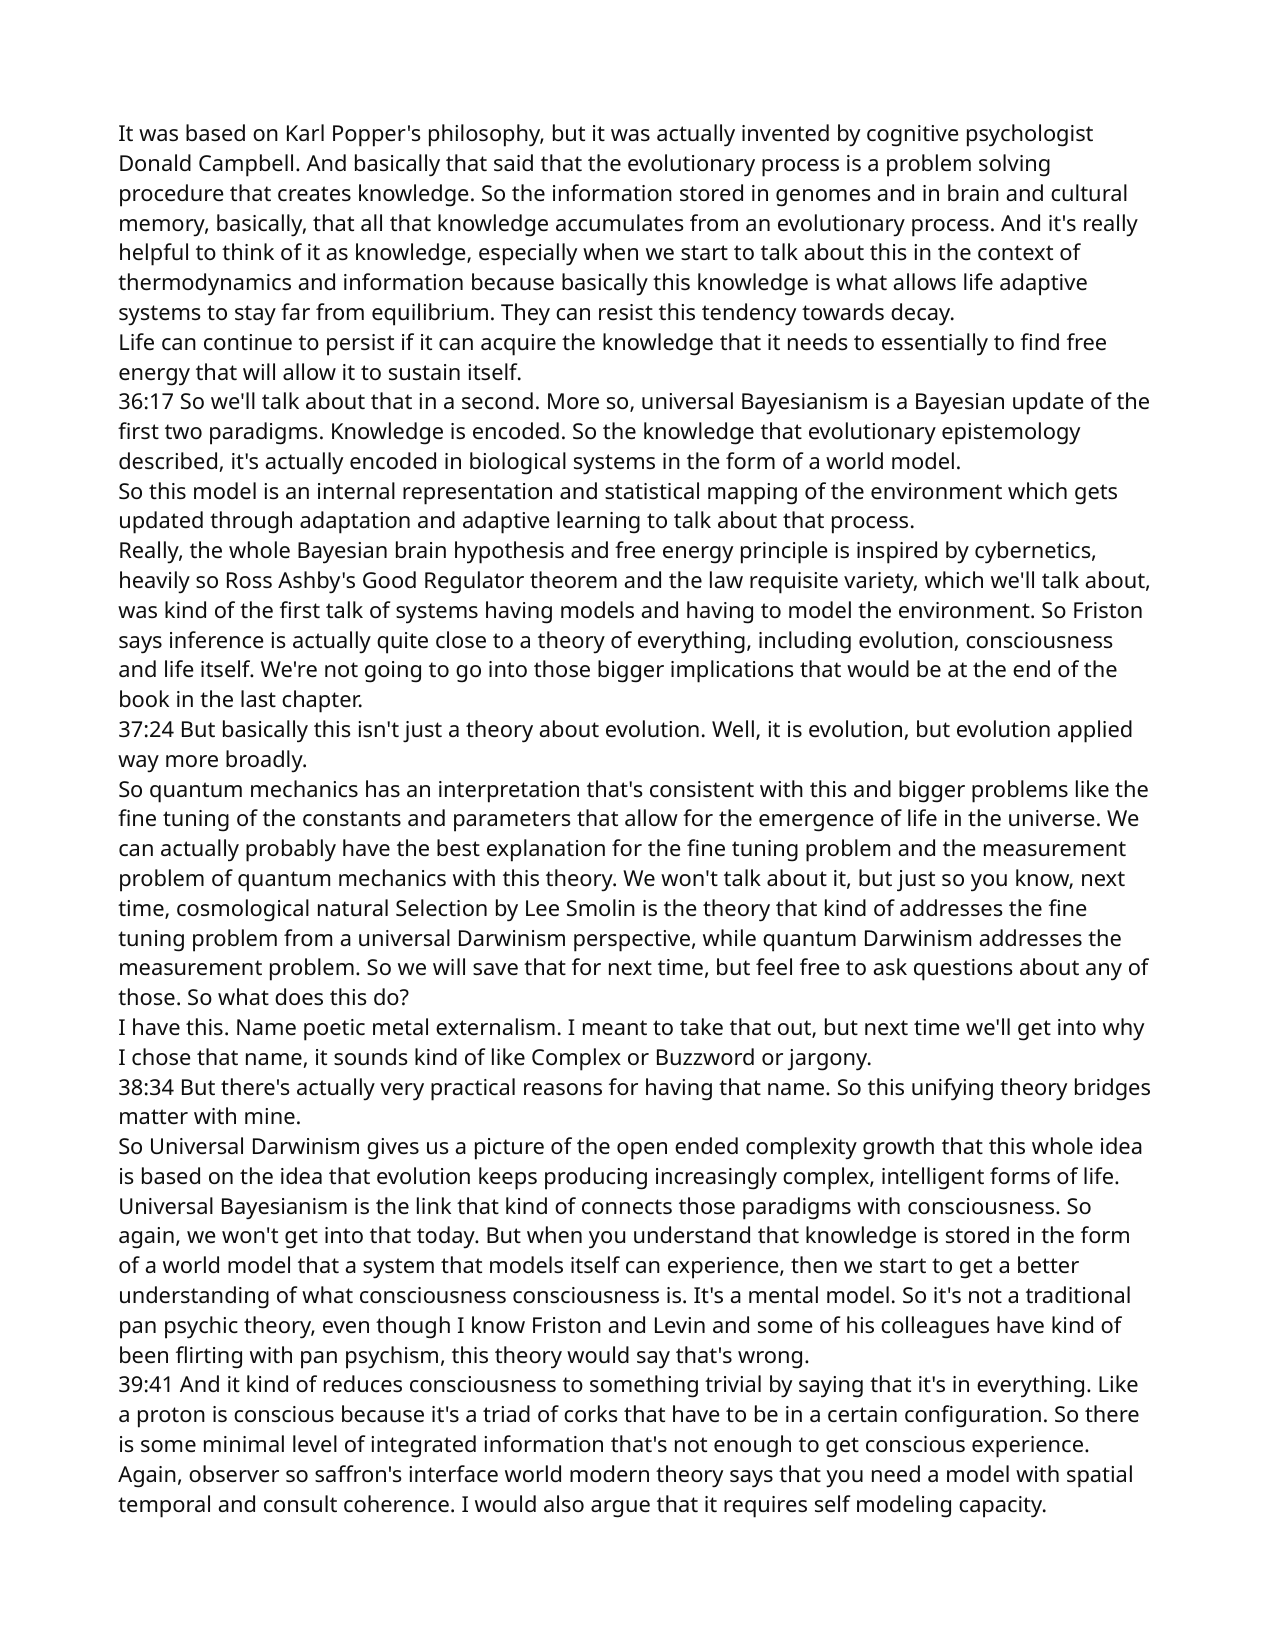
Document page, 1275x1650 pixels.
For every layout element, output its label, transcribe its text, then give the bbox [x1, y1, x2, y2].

text 39:41 And it kind of reduces consciousness to something trivial by saying that it's in everything. Like a proton is conscious because it's a triad of corks that have to be in a certain configuration. So there is some minimal level of integrated information that's not enough to get conscious experience. Again, observer so saffron's interface world modern theory says that you need a model with spatial temporal and consult coherence. I would also argue that it requires self modeling capacity. [118, 1369, 1157, 1518]
text So Universal Darwinism gives us a picture of the open ended complexity growth that this whole idea is based on the idea that evolution keeps producing increasingly complex, intelligent forms of life. [118, 1131, 1157, 1191]
text 36:17 So we'll talk about that in a second. More so, universal Bayesianism is a Bayesian update of the first two paradigms. Knowledge is encoded. So the knowledge that evolutionary epistemology described, it's actually encoded in biological systems in the form of a world model. [118, 386, 1157, 476]
text Universal Bayesianism is the link that kind of connects those paradigms with consciousness. So again, we won't get into that today. But when you understand that knowledge is stored in the form of a world model that a system that models itself can experience, then we start to get a better understanding of what consciousness consciousness is. It's a mental model. So it's not a traditional pan psychic theory, even though I know Friston and Levin and some of his colleagues have kind of been flirting with pan psychism, this theory would say that's wrong. [118, 1191, 1157, 1369]
text 38:34 But there's actually very practical reasons for having that name. So this unifying theory bridges matter with mine. [118, 1071, 1157, 1131]
text Life can continue to persist if it can acquire the knowledge that it needs to essentially to find free energy that will allow it to sustain itself. [118, 327, 1157, 386]
text So quantum mechanics has an interpretation that's consistent with this and bigger problems like the fine tuning of the constants and parameters that allow for the emergence of life in the universe. We can actually probably have the best explanation for the fine tuning problem and the measurement problem of quantum mechanics with this theory. We won't talk about it, but just so you know, next time, cosmological natural Selection by Lee Smolin is the theory that kind of addresses the fine tuning problem from a universal Darwinism perspective, while quantum Darwinism addresses the measurement problem. So we will save that for next time, but feel free to ask questions about any of those. So what does this do? [118, 773, 1157, 1012]
text Really, the whole Bayesian brain hypothesis and free energy principle is inspired by cybernetics, heavily so Ross Ashby's Good Regulator theorem and the law requisite variety, which we'll talk about, was kind of the first talk of systems having models and having to model the environment. So Friston says inference is actually quite close to a theory of everything, including evolution, consciousness and life itself. We're not going to go into those bigger implications that would be at the end of the book in the last chapter. [118, 535, 1157, 714]
text So this model is an internal representation and statistical mapping of the environment which gets updated through adaptation and adaptive learning to talk about that process. [118, 476, 1157, 535]
text 37:24 But basically this isn't just a theory about evolution. Well, it is evolution, but evolution applied way more broadly. [118, 714, 1157, 773]
text It was based on Karl Popper's philosophy, but it was actually invented by cognitive psychologist Donald Campbell. And basically that said that the evolutionary process is a problem solving procedure that creates knowledge. So the information stored in genomes and in brain and cultural memory, basically, that all that knowledge accumulates from an evolutionary process. And it's really helpful to think of it as knowledge, especially when we start to talk about this in the context of thermodynamics and information because basically this knowledge is what allows life adaptive systems to stay far from equilibrium. They can resist this tendency towards decay. [118, 118, 1157, 327]
text I have this. Name poetic metal externalism. I meant to take that out, but next time we'll get into why I chose that name, it sounds kind of like Complex or Buzzword or jargony. [118, 1012, 1157, 1071]
